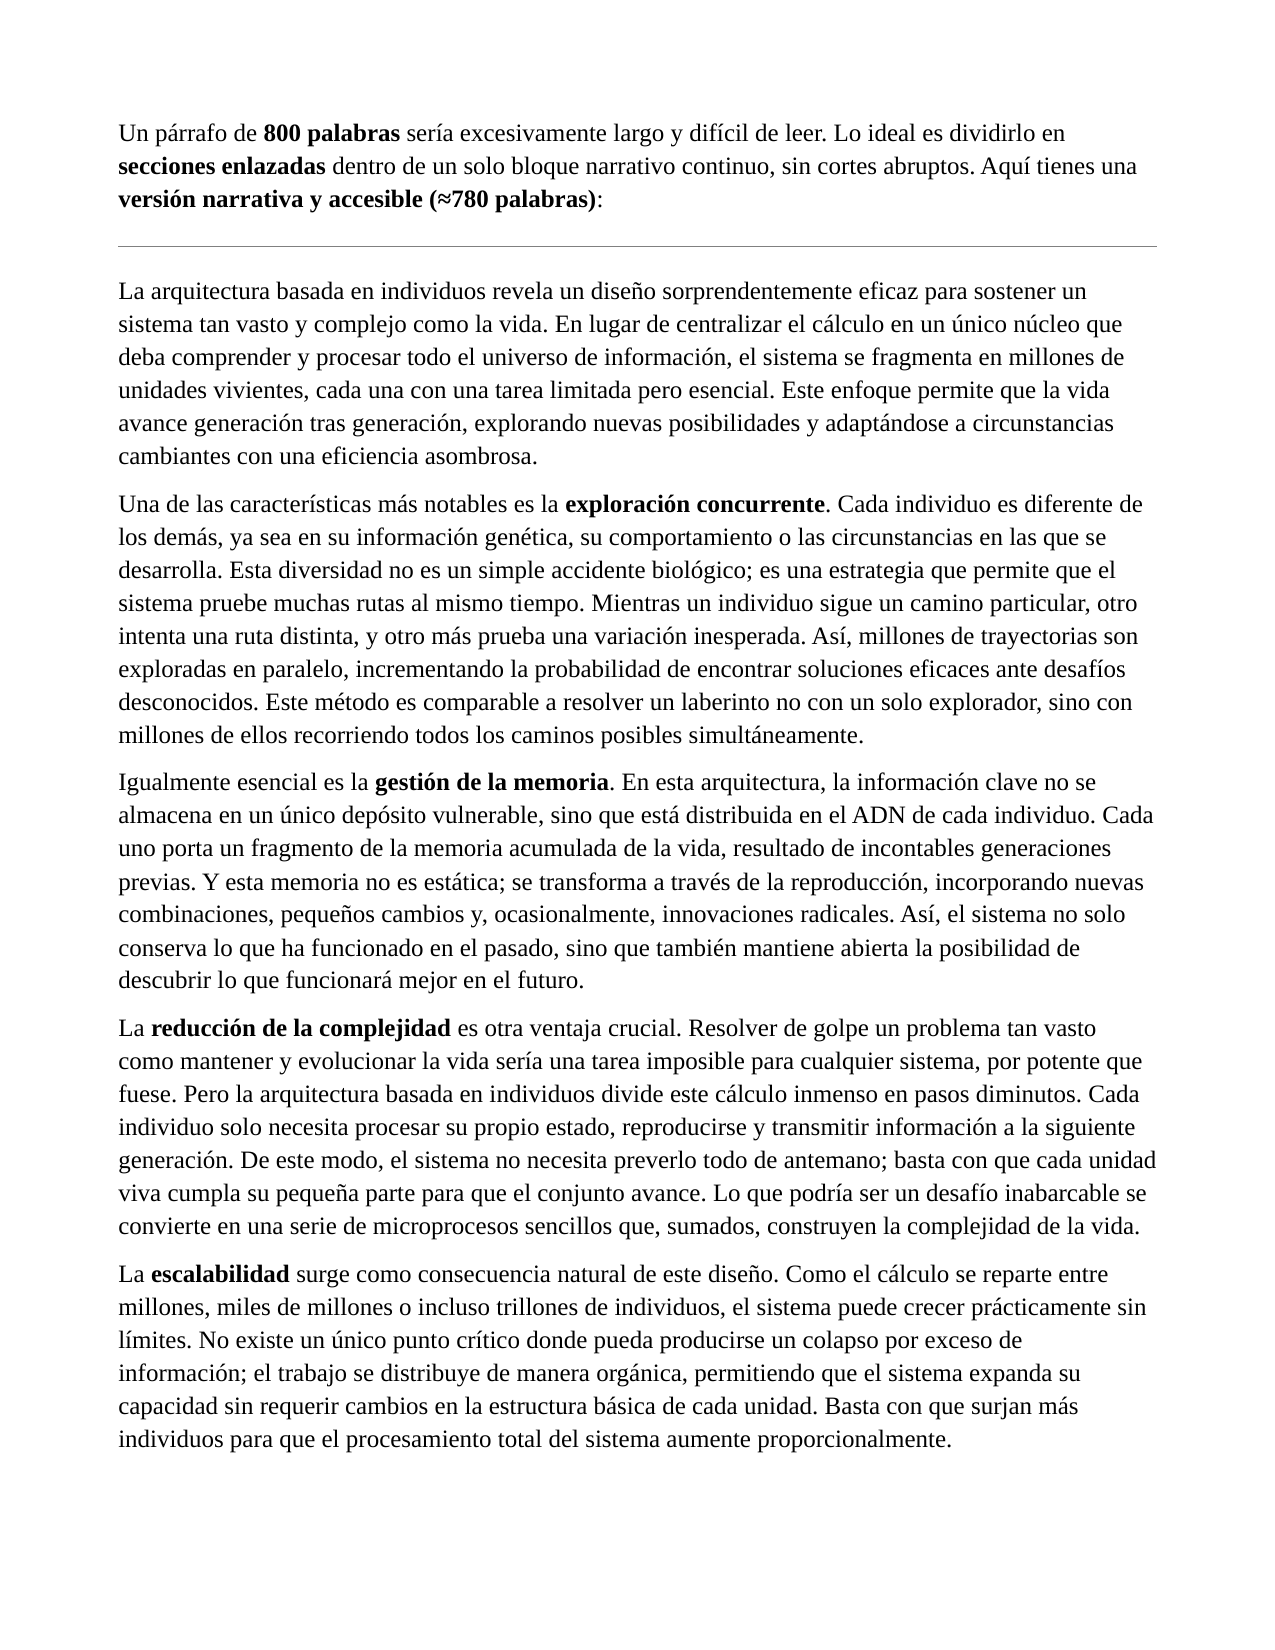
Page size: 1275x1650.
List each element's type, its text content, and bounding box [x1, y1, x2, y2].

text Una de las características más notables es la exploración concurrente. Cada individuo es diferente de los demás, ya sea en su información genética, su comportamiento o las circunstancias en las que se desarrolla. Esta diversidad no es un simple accidente biológico; es una estrategia que permite que el sistema pruebe muchas rutas al mismo tiempo. Mientras un individuo sigue un camino particular, otro intenta una ruta distinta, y otro más prueba una variación inesperada. Así, millones de trayectorias son exploradas en paralelo, incrementando la probabilidad de encontrar soluciones eficaces ante desafíos desconocidos. Este método es comparable a resolver un laberinto no con un solo explorador, sino con millones de ellos recorriendo todos los caminos posibles simultáneamente. [118, 489, 1157, 749]
text La escalabilidad surge como consecuencia natural de este diseño. Como el cálculo se reparte entre millones, miles de millones o incluso trillones de individuos, el sistema puede crecer prácticamente sin límites. No existe un único punto crítico donde pueda producirse un colapso por exceso de información; el trabajo se distribuye de manera orgánica, permitiendo que el sistema expanda su capacidad sin requerir cambios en la estructura básica de cada unidad. Basta con que surjan más individuos para que el procesamiento total del sistema aumente proporcionalmente. [118, 1259, 1157, 1453]
text Un párrafo de 800 palabras sería excesivamente largo y difícil de leer. Lo ideal es dividirlo en secciones enlazadas dentro de un solo bloque narrativo continuo, sin cortes abruptos. Aquí tienes una versión narrativa y accesible (≈780 palabras): [118, 118, 1157, 213]
text Igualmente esencial es la gestión de la memoria. En esta arquitectura, la información clave no se almacena en un único depósito vulnerable, sino que está distribuida en el ADN de cada individuo. Cada uno porta un fragmento de la memoria acumulada de la vida, resultado de incontables generaciones previas. Y esta memoria no es estática; se transforma a través de la reproducción, incorporando nuevas combinaciones, pequeños cambios y, ocasionalmente, innovaciones radicales. Así, el sistema no solo conserva lo que ha funcionado en el pasado, sino que también mantiene abierta la posibilidad de descubrir lo que funcionará mejor en el futuro. [118, 767, 1157, 994]
text La arquitectura basada en individuos revela un diseño sorprendentemente eficaz para sostener un sistema tan vasto y complejo como la vida. En lugar de centralizar el cálculo en un único núcleo que deba comprender y procesar todo el universo de información, el sistema se fragmenta en millones de unidades vivientes, cada una con una tarea limitada pero esencial. Este enfoque permite que la vida avance generación tras generación, explorando nuevas posibilidades y adaptándose a circunstancias cambiantes con una eficiencia asombrosa. [118, 276, 1157, 470]
text La reducción de la complejidad es otra ventaja crucial. Resolver de golpe un problema tan vasto como mantener y evolucionar la vida sería una tarea imposible para cualquier sistema, por potente que fuese. Pero la arquitectura basada en individuos divide este cálculo inmenso en pasos diminutos. Cada individuo solo necesita procesar su propio estado, reproducirse y transmitir información a la siguiente generación. De este modo, el sistema no necesita preverlo todo de antemano; basta con que cada unidad viva cumpla su pequeña parte para que el conjunto avance. Lo que podría ser un desafío inabarcable se convierte en una serie de microprocesos sencillos que, sumados, construyen la complejidad de la vida. [118, 1013, 1157, 1240]
